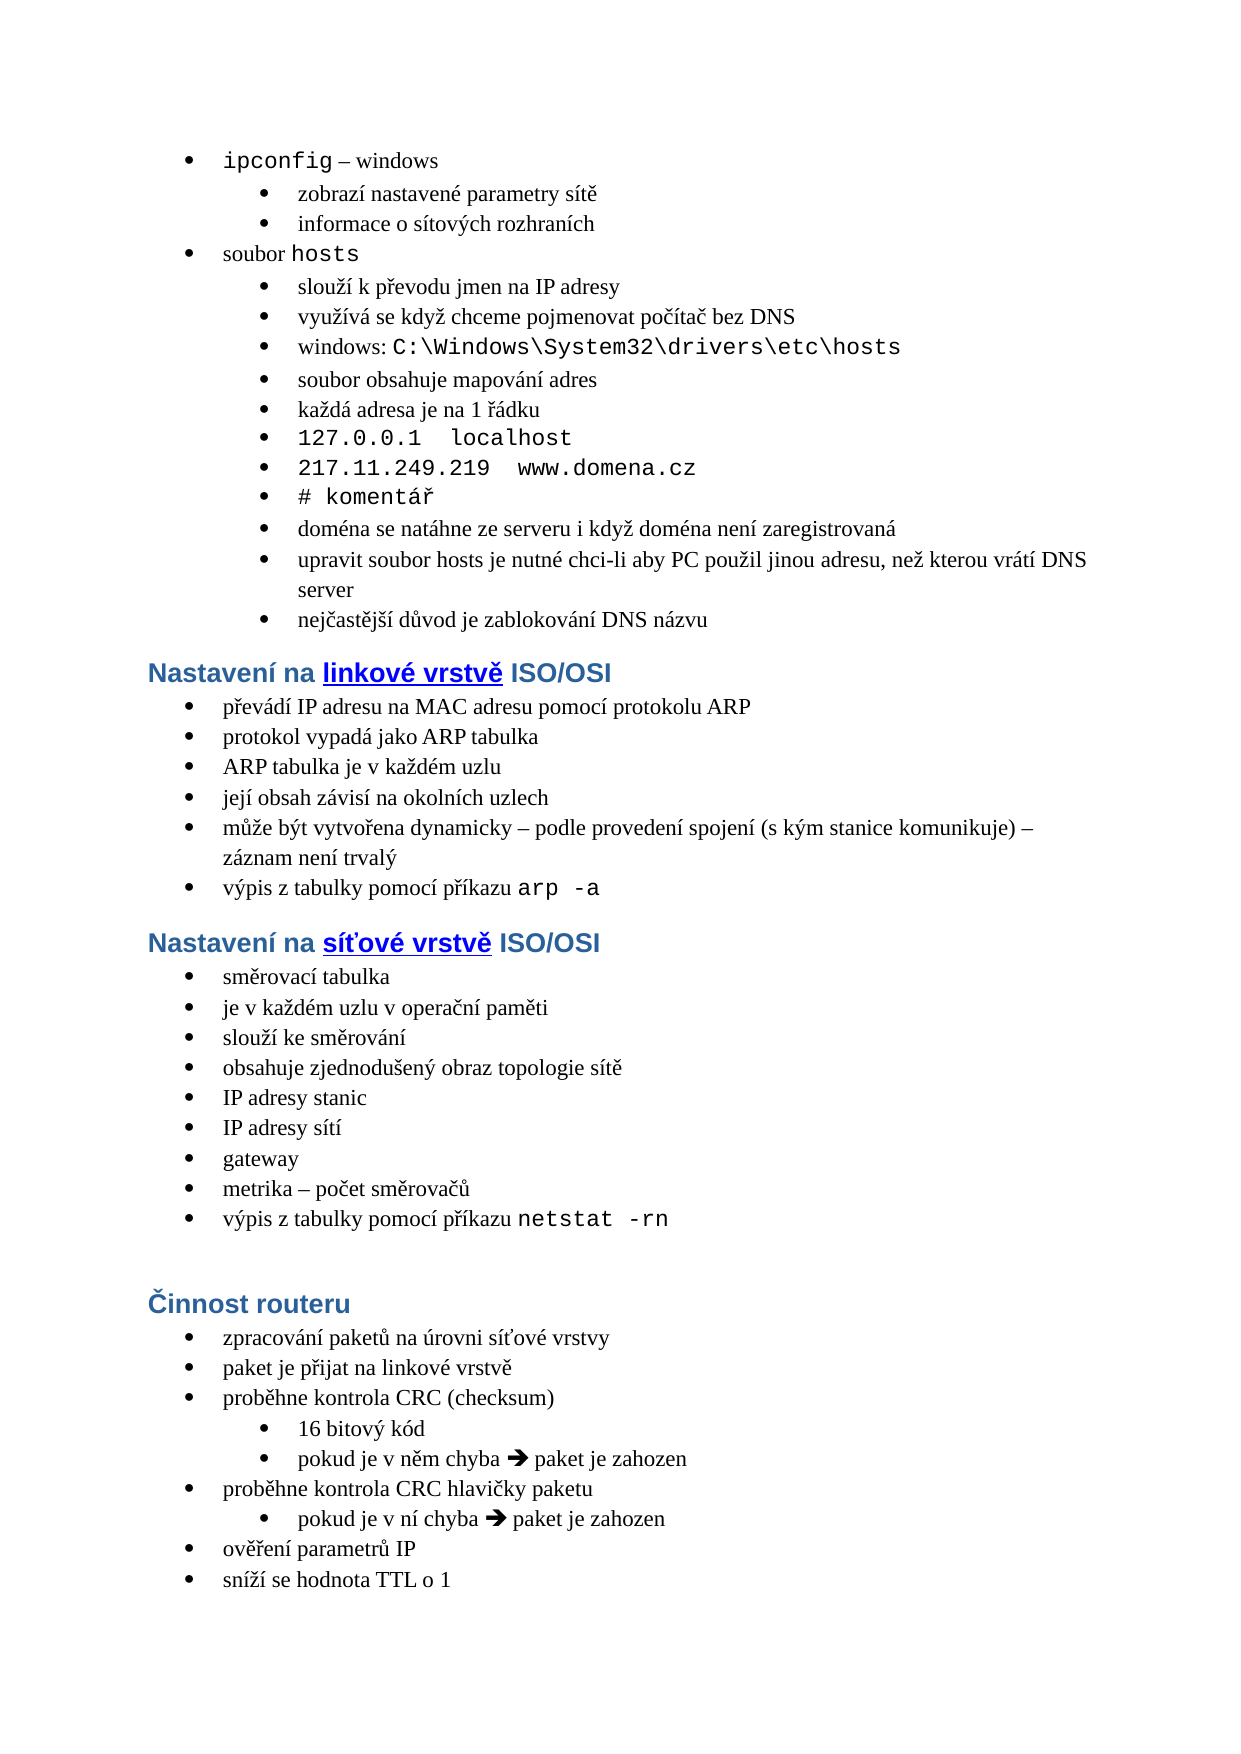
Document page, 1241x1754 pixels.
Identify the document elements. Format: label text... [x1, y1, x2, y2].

list každá adresa je na 1 řádku [260, 396, 1093, 422]
list ipconfig – windows [185, 148, 1093, 176]
list informace o sítových rozhraních [260, 210, 1093, 237]
list pokud je v ní chyba  paket je zahozen [260, 1505, 1093, 1532]
subtitle Nastavení na linkové vrstvě ISO/OSI [148, 657, 1093, 688]
list IP adresy stanic [185, 1084, 1093, 1111]
list sníží se hodnota TTL o 1 [185, 1566, 1093, 1592]
list proběhne kontrola CRC hlavičky paketu [185, 1475, 1093, 1501]
list protokol vypadá jako ARP tabulka [185, 723, 1093, 749]
list výpis z tabulky pomocí příkazu netstat -rn [185, 1205, 1093, 1233]
list výpis z tabulky pomocí příkazu arp -a [185, 874, 1093, 902]
list zobrazí nastavené parametry sítě [260, 180, 1093, 206]
list soubor hosts [185, 240, 1093, 269]
list 16 bitový kód [260, 1415, 1093, 1441]
list směrovací tabulka [185, 963, 1093, 990]
list gateway [185, 1145, 1093, 1171]
list ARP tabulka je v každém uzlu [185, 753, 1093, 780]
list ověření parametrů IP [185, 1536, 1093, 1562]
subtitle Činnost routeru [148, 1288, 1093, 1319]
list upravit soubor hosts je nutné chci-li aby PC použil jinou adresu, než kterou vrátí DNS server [260, 546, 1093, 602]
list může být vytvořena dynamicky – podle provedení spojení (s kým stanice komunikuje) – záznam není trvalý [185, 814, 1093, 870]
subtitle Nastavení na síťové vrstvě ISO/OSI [148, 927, 1093, 959]
list zpracování paketů na úrovni síťové vrstvy [185, 1324, 1093, 1350]
list doména se natáhne ze serveru i když doména není zaregistrovaná [260, 515, 1093, 542]
list nejčastější důvod je zablokování DNS názvu [260, 606, 1093, 632]
list # komentář [260, 486, 1093, 512]
list IP adresy sítí [185, 1114, 1093, 1141]
list využívá se když chceme pojmenovat počítač bez DNS [260, 303, 1093, 329]
list 217.11.249.219 www.domena.cz [260, 456, 1093, 482]
list soubor obsahuje mapování adres [260, 366, 1093, 392]
list převádí IP adresu na MAC adresu pomocí protokolu ARP [185, 693, 1093, 719]
list 127.0.0.1 localhost [260, 426, 1093, 452]
list obsahuje zjednodušený obraz topologie sítě [185, 1054, 1093, 1080]
list pokud je v něm chyba  paket je zahozen [260, 1445, 1093, 1471]
list její obsah závisí na okolních uzlech [185, 784, 1093, 810]
list slouží ke směrování [185, 1024, 1093, 1050]
list je v každém uzlu v operační paměti [185, 994, 1093, 1020]
list proběhne kontrola CRC (checksum) [185, 1384, 1093, 1411]
list slouží k převodu jmen na IP adresy [260, 273, 1093, 299]
list paket je přijat na linkové vrstvě [185, 1354, 1093, 1381]
list metrika – počet směrovačů [185, 1175, 1093, 1201]
list windows: C:\Windows\System32\drivers\etc\hosts [260, 333, 1093, 361]
